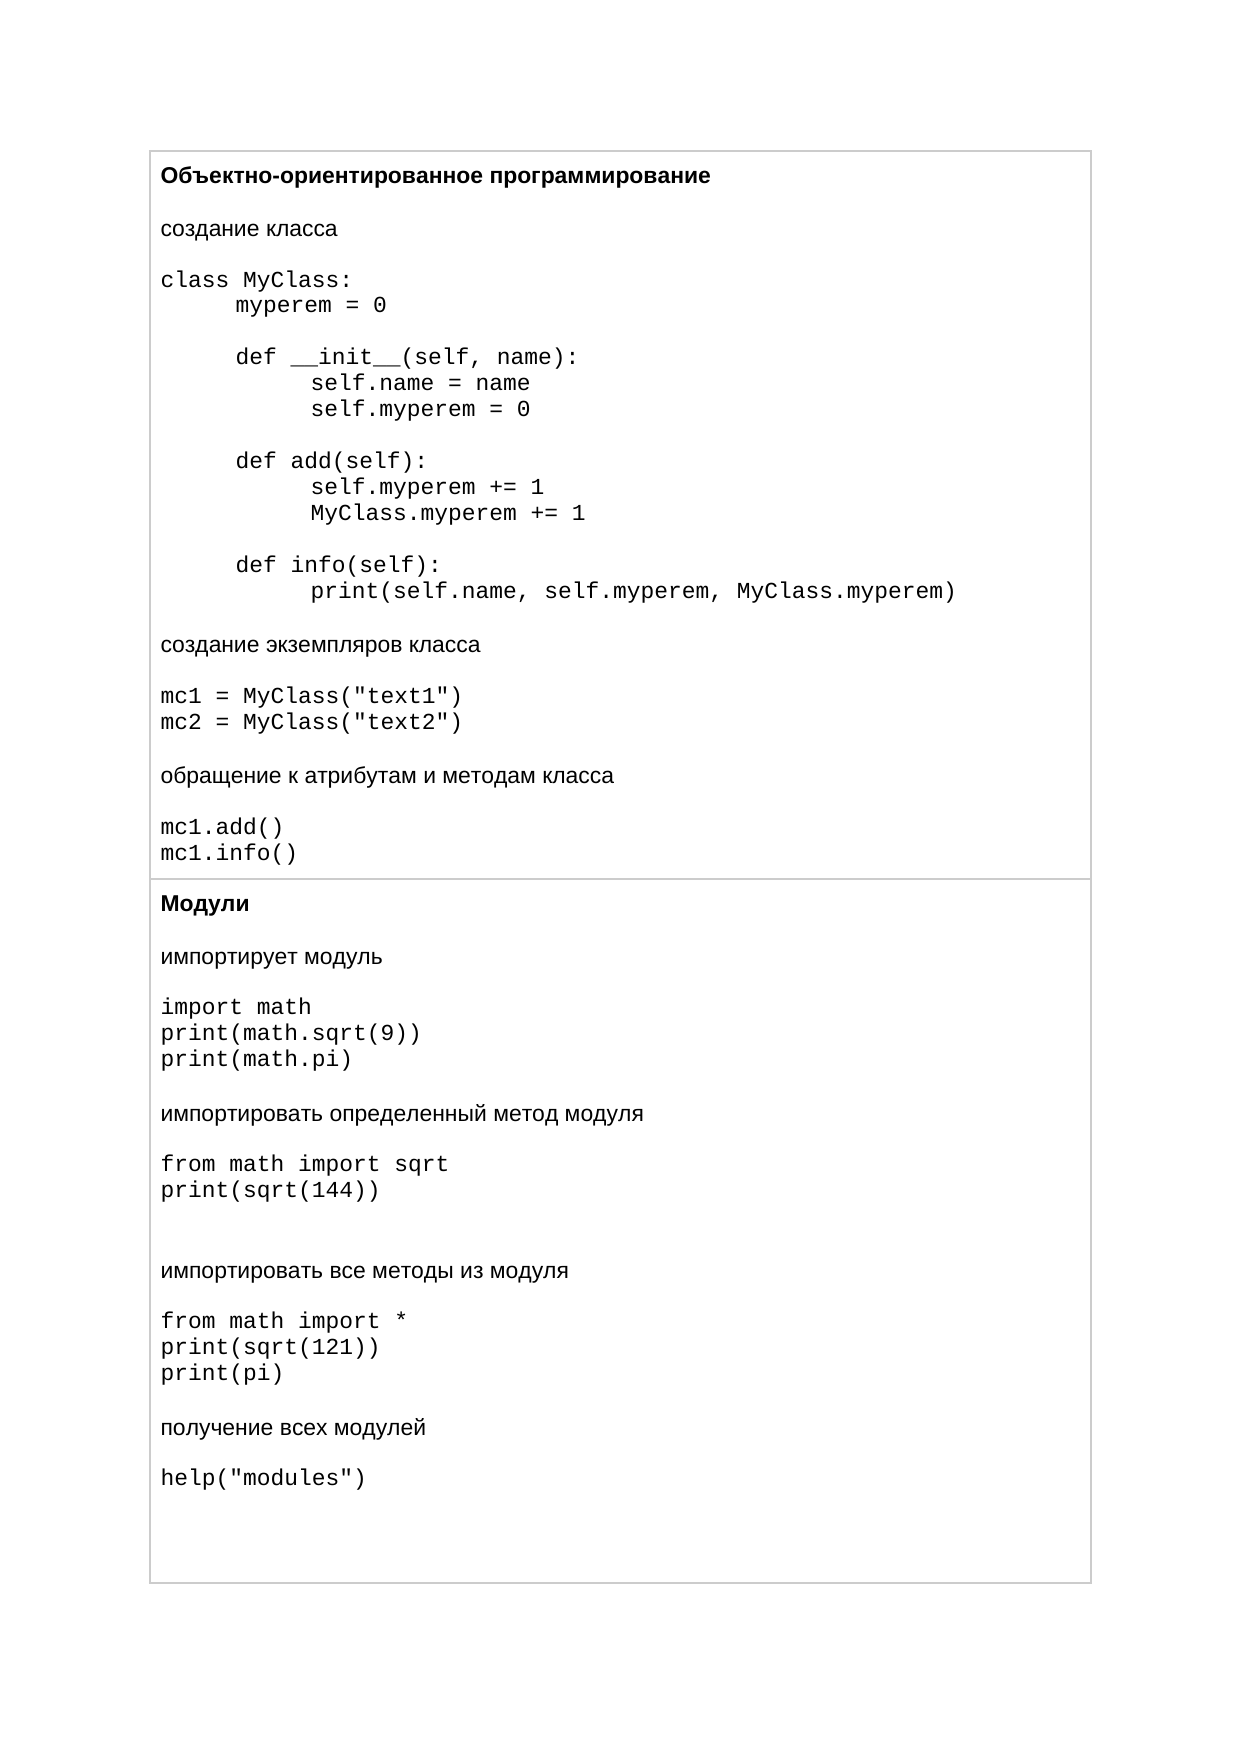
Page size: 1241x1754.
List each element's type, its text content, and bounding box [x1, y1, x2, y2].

table_cell Объектно-ориентированное программирование создание класса class MyClass: myperem = 0 def __init__(self, name): self.name = name self.myperem = 0 def add(self): self.myperem += 1 MyClass.myperem += 1 def info(self): print(self.name, self.myperem, MyClass.myperem) создание экземпляров класса mc1 = MyClass("text1") mc2 = MyClass("text2") обращение к атрибутам и методам класса mc1.add() mc1.info() [151, 152, 1090, 877]
table_cell Модули импортирует модуль import math print(math.sqrt(9)) print(math.pi) импортировать определенный метод модуля from math import sqrt print(sqrt(144)) импортировать все методы из модуля from math import * print(sqrt(121)) print(pi) получение всех модулей help("modules") [151, 880, 1090, 1582]
